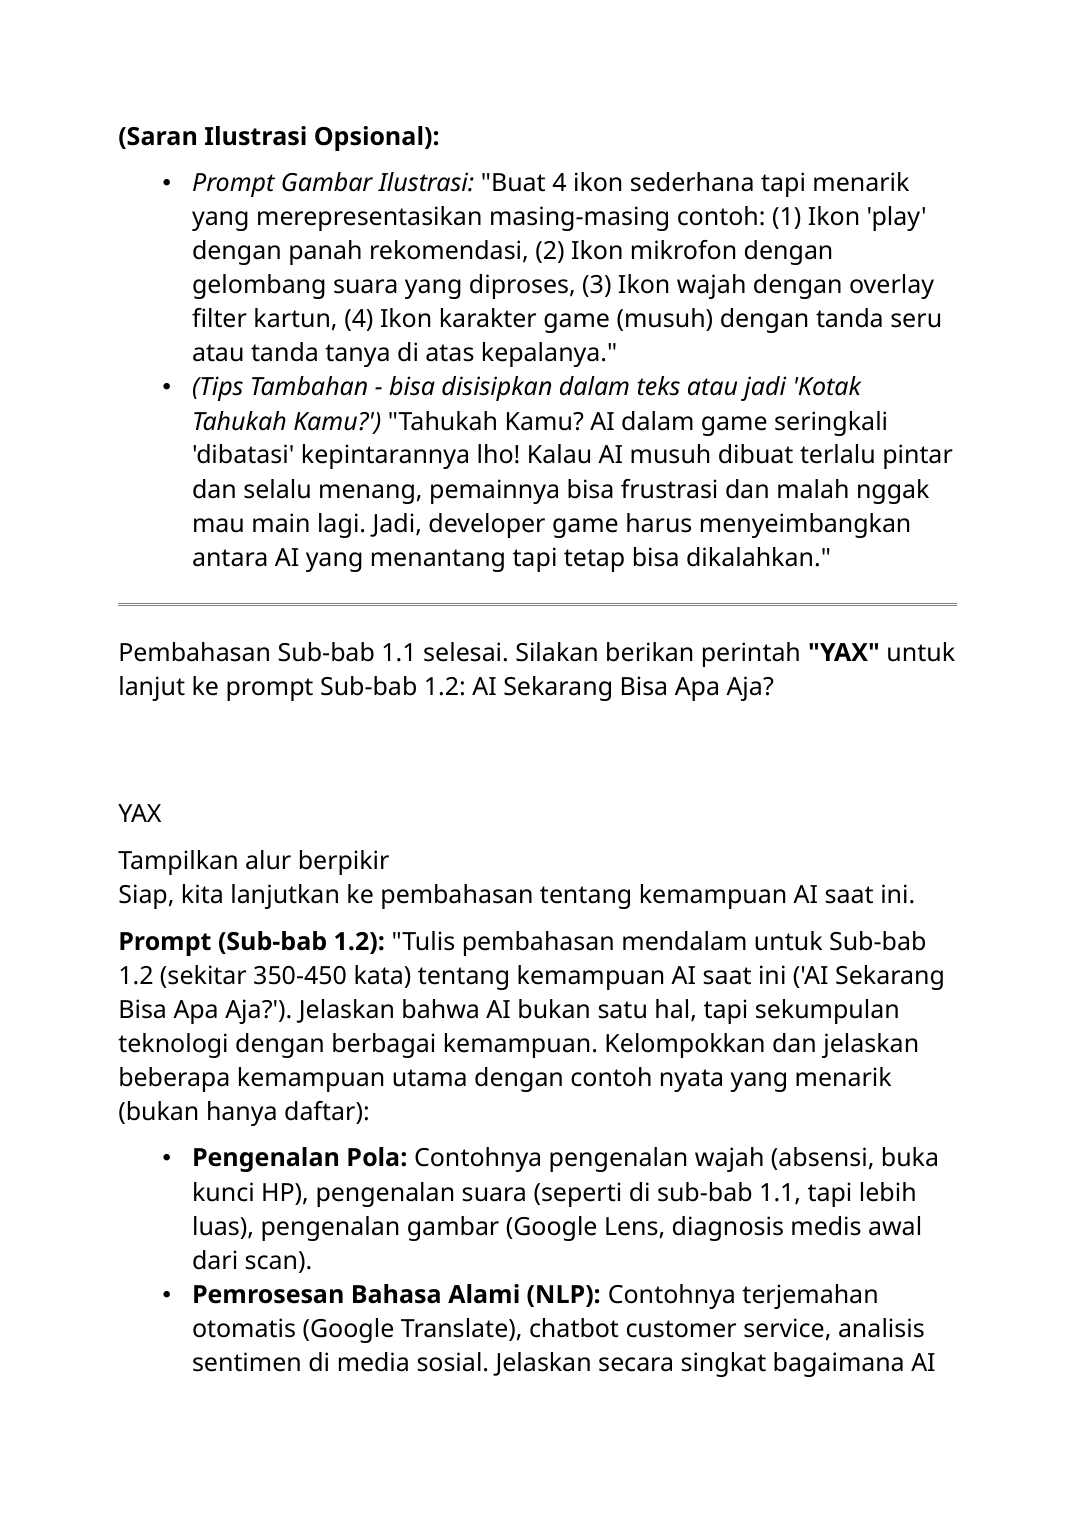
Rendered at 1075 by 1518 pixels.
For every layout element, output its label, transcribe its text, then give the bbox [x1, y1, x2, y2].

text Prompt (Sub-bab 1.2): "Tulis pembahasan mendalam untuk Sub-bab 1.2 (sekitar 350-450 kata) tentang kemampuan AI saat ini ('AI Sekarang Bisa Apa Aja?'). Jelaskan bahwa AI bukan satu hal, tapi sekumpulan teknologi dengan berbagai kemampuan. Kelompokkan dan jelaskan beberapa kemampuan utama dengan contoh nyata yang menarik (bukan hanya daftar): [118, 923, 957, 1128]
list Pengenalan Pola: Contohnya pengenalan wajah (absensi, buka kunci HP), pengenalan suara (seperti di sub-bab 1.1, tapi lebih luas), pengenalan gambar (Google Lens, diagnosis medis awal dari scan). [162, 1140, 957, 1276]
text Pembahasan Sub-bab 1.1 selesai. Silakan berikan perintah "YAX" untuk lanjut ke prompt Sub-bab 1.2: AI Sekarang Bisa Apa Aja? [118, 635, 957, 703]
list (Tips Tambahan - bisa disisipkan dalam teks atau jadi 'Kotak Tahukah Kamu?') "Tahukah Kamu? AI dalam game seringkali 'dibatasi' kepintarannya lho! Kalau AI musuh dibuat terlalu pintar dan selalu menang, pemainnya bisa frustrasi dan malah nggak mau main lagi. Jadi, developer game harus menyeimbangkan antara AI yang menantang tapi tetap bisa dikalahkan." [162, 369, 957, 573]
text YAX [118, 796, 957, 830]
text Tampilkan alur berpikir [118, 843, 957, 877]
list Prompt Gambar Ilustrasi: "Buat 4 ikon sederhana tapi menarik yang merepresentasikan masing-masing contoh: (1) Ikon 'play' dengan panah rekomendasi, (2) Ikon mikrofon dengan gelombang suara yang diproses, (3) Ikon wajah dengan overlay filter kartun, (4) Ikon karakter game (musuh) dengan tanda seru atau tanda tanya di atas kepalanya." [162, 165, 957, 369]
text Siap, kita lanjutkan ke pembahasan tentang kemampuan AI saat ini. [118, 877, 957, 911]
list Pemrosesan Bahasa Alami (NLP): Contohnya terjemahan otomatis (Google Translate), chatbot customer service, analisis sentimen di media sosial. Jelaskan secara singkat bagaimana AI [162, 1276, 957, 1378]
text (Saran Ilustrasi Opsional): [118, 118, 957, 152]
